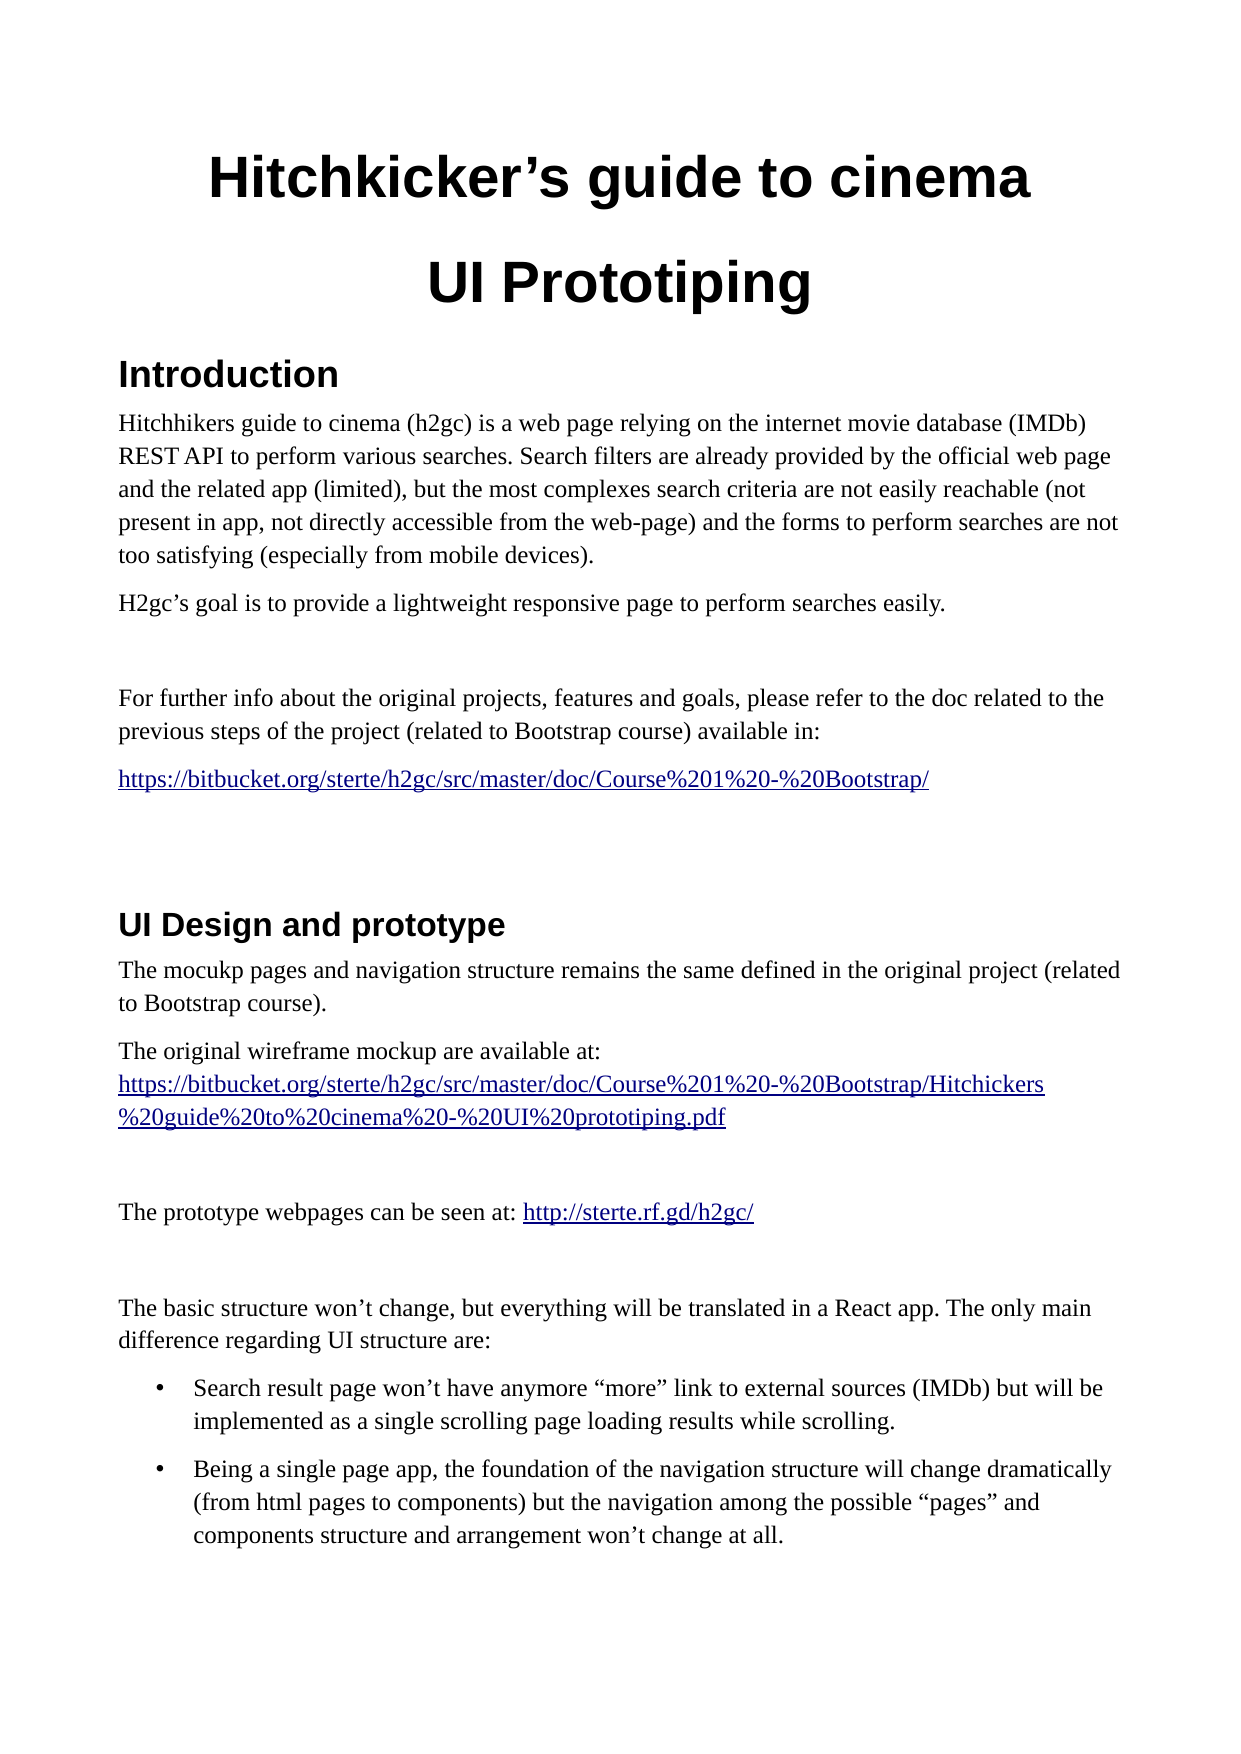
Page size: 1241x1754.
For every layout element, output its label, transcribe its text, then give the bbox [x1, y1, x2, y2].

text The prototype webpages can be seen at: http://sterte.rf.gd/h2gc/ [118, 1197, 1122, 1226]
list Being a single page app, the foundation of the navigation structure will change dramatically (from html pages to components) but the navigation among the possible “pages” and components structure and arrangement won’t change at all. [156, 1454, 1122, 1549]
subtitle UI Design and prototype [118, 904, 1122, 943]
text For further info about the original projects, features and goals, please refer to the doc related to the previous steps of the project (related to Bootstrap course) available in: [118, 683, 1122, 745]
title UI Prototiping [118, 248, 1122, 315]
text The basic structure won’t change, but everything will be translated in a React app. The only main difference regarding UI structure are: [118, 1293, 1122, 1354]
list Search result page won’t have anymore “more” link to external sources (IMDb) but will be implemented as a single scrolling page loading results while scrolling. [156, 1373, 1122, 1435]
subtitle Introduction [118, 352, 1122, 396]
text https://bitbucket.org/sterte/h2gc/src/master/doc/Course%201%20-%20Bootstrap/ [118, 764, 1122, 793]
title Hitchkicker’s guide to cinema [118, 143, 1122, 210]
text The mocukp pages and navigation structure remains the same defined in the original project (related to Bootstrap course). [118, 956, 1122, 1017]
text Hitchhikers guide to cinema (h2gc) is a web page relying on the internet movie database (IMDb) REST API to perform various searches. Search filters are already provided by the official web page and the related app (limited), but the most complexes search criteria are not easily reachable (not present in app, not directly accessible from the web-page) and the forms to perform searches are not too satisfying (especially from mobile devices). [118, 408, 1122, 569]
text H2gc’s goal is to provide a lightweight responsive page to perform searches easily. [118, 588, 1122, 617]
text The original wireframe mockup are available at: https://bitbucket.org/sterte/h2gc/src/master/doc/Course%201%20-%20Bootstrap/Hitchickers%20guide%20to%20cinema%20-%20UI%20prototiping.pdf [118, 1036, 1122, 1131]
